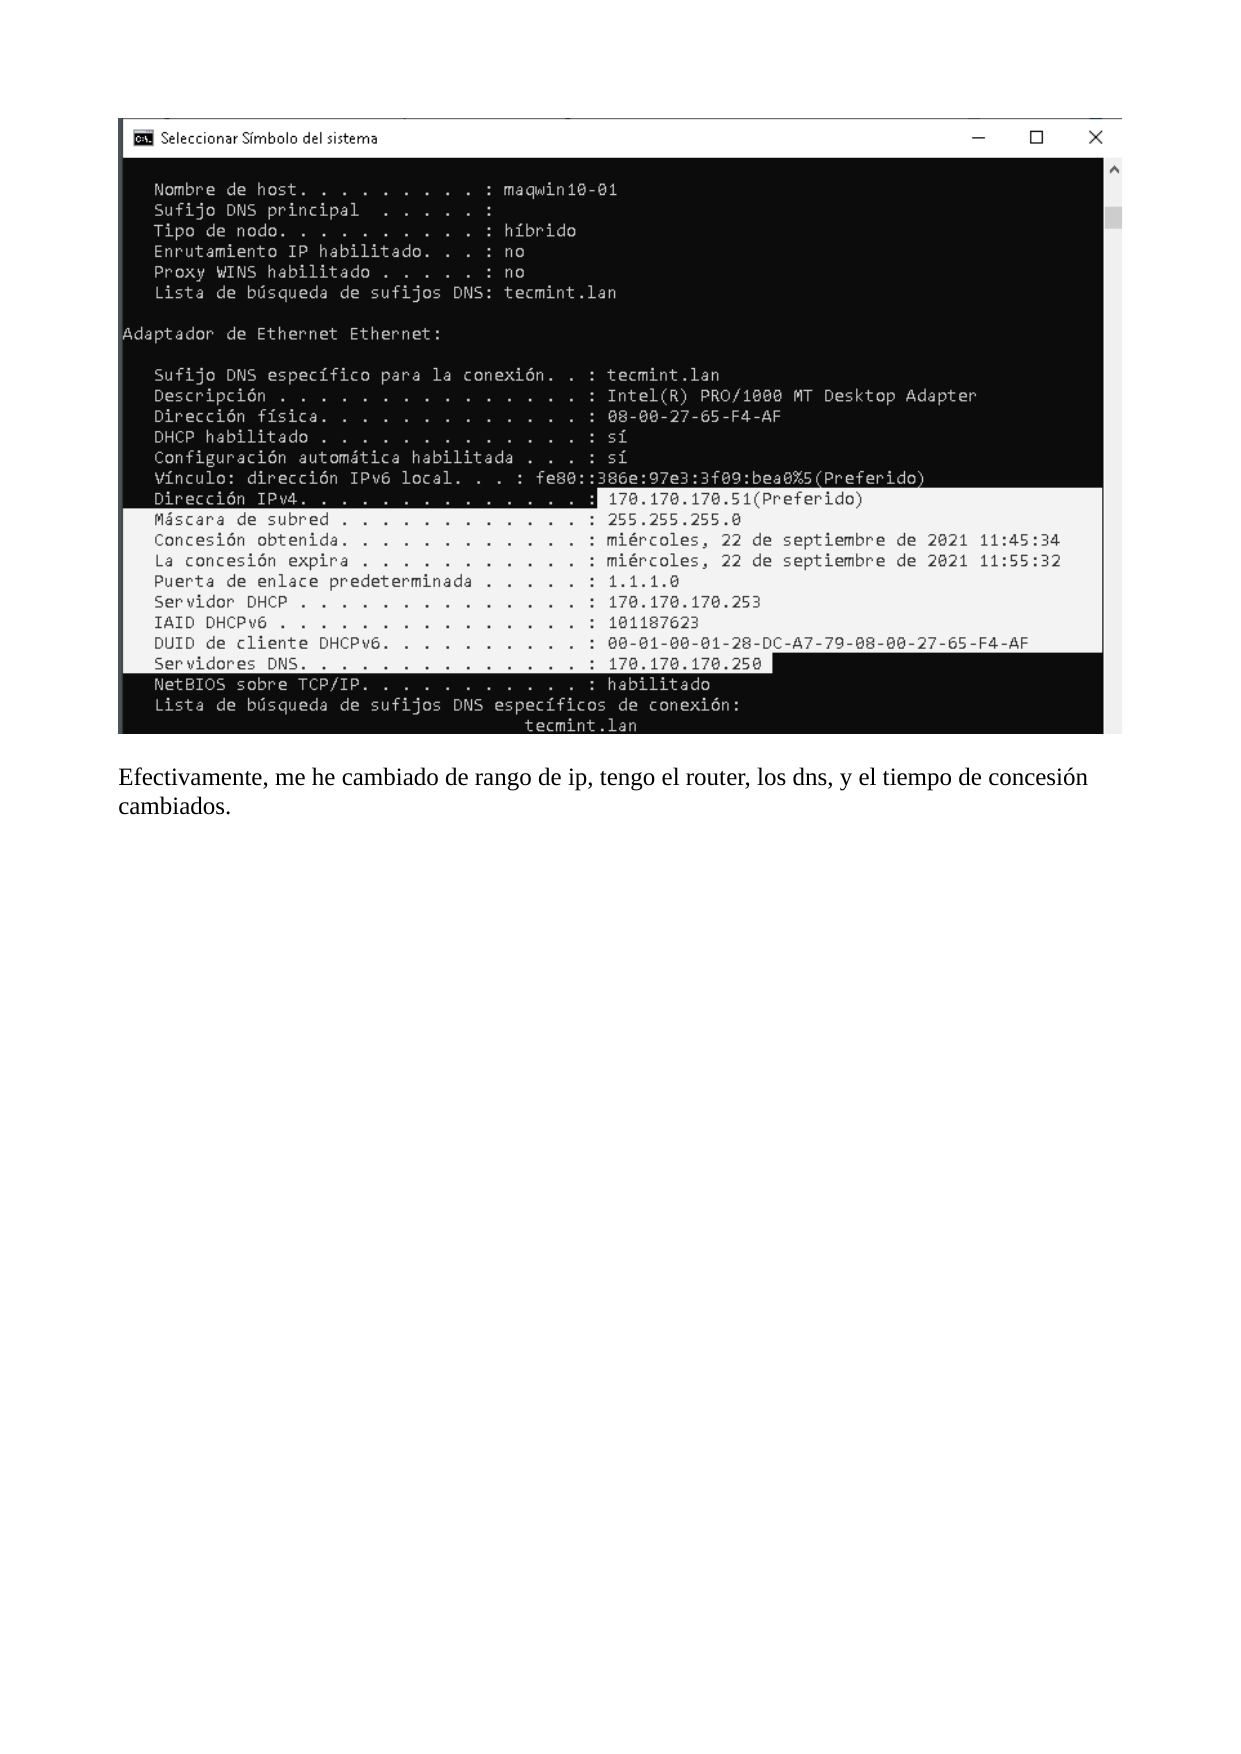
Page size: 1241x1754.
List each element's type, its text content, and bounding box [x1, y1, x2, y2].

text Efectivamente, me he cambiado de rango de ip, tengo el router, los dns, y el tiempo de concesión cambiados. [118, 762, 1122, 819]
picture [118, 118, 1123, 734]
